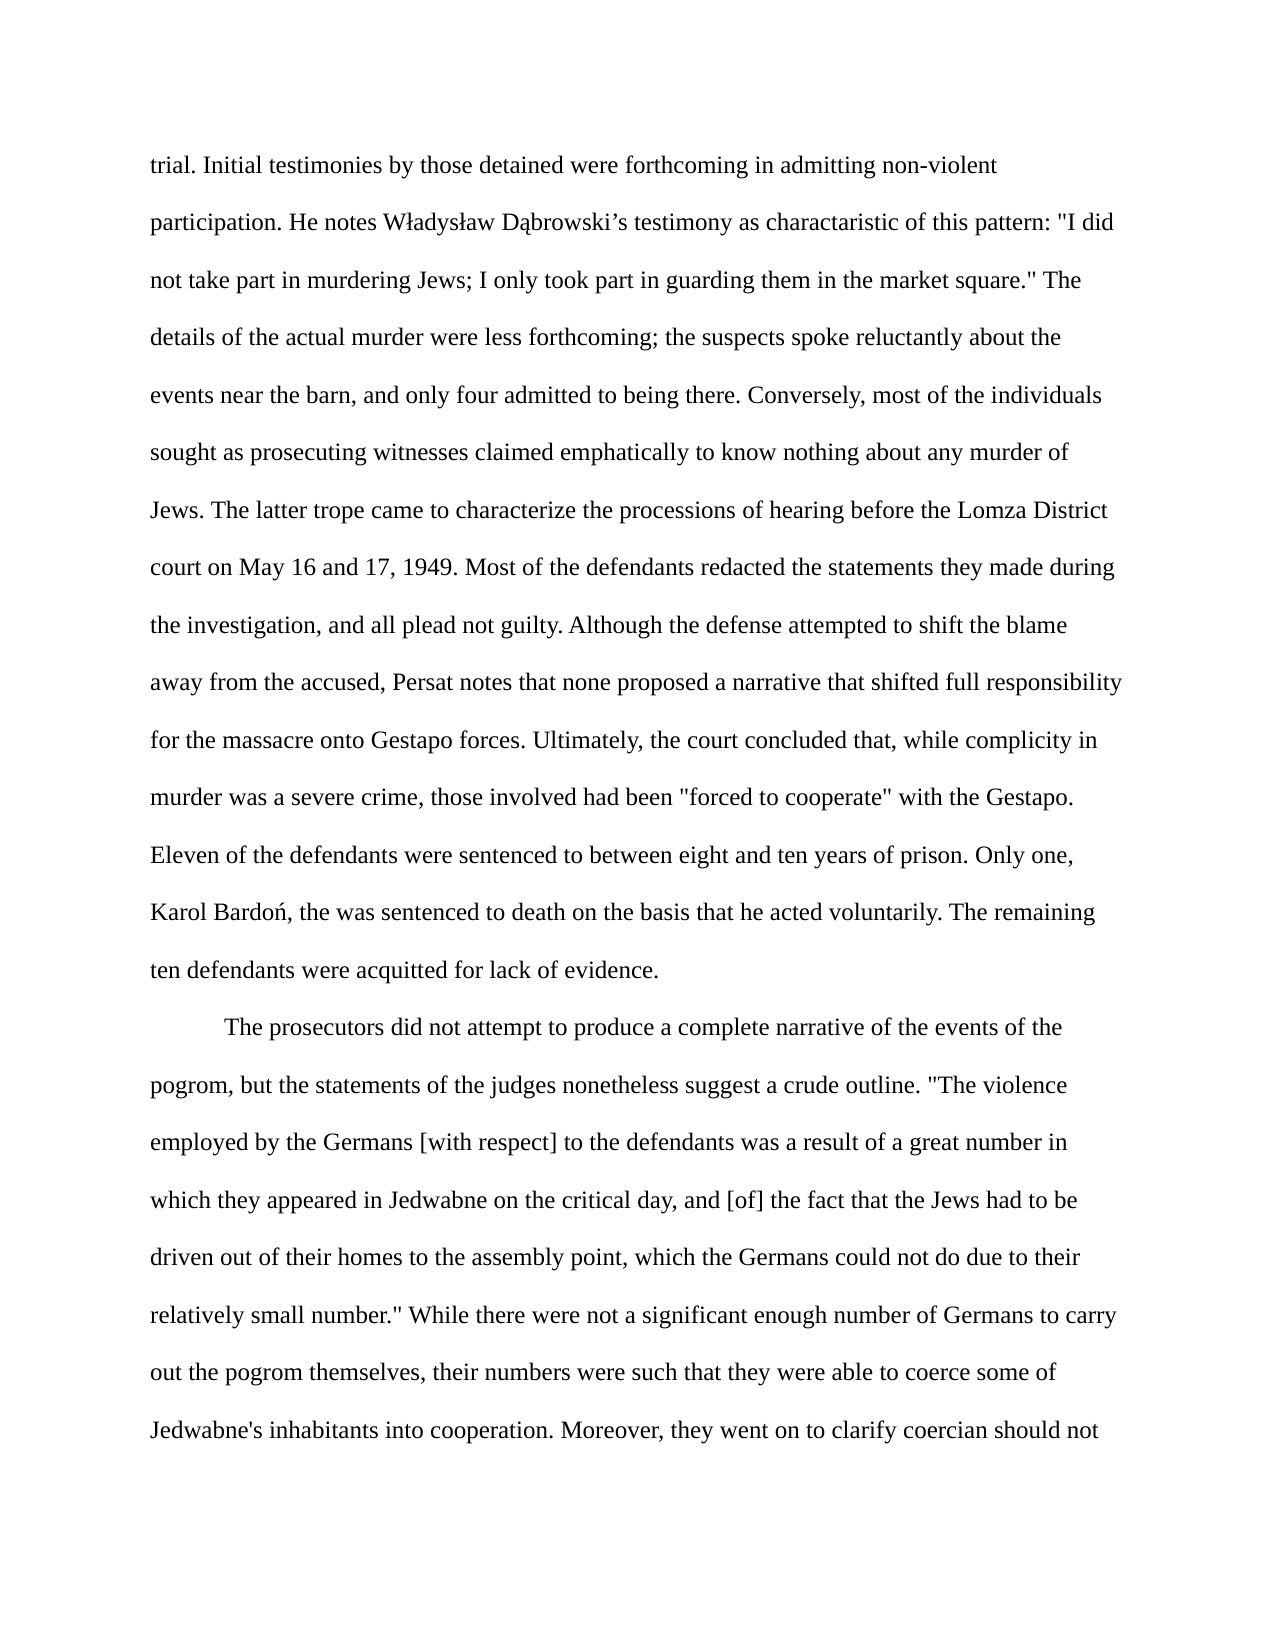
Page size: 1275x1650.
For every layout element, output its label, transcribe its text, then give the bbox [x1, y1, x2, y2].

text The prosecutors did not attempt to produce a complete narrative of the events of the pogrom, but the statements of the judges nonetheless suggest a crude outline. "The violence employed by the Germans [with respect] to the defendants was a result of a great number in which they appeared in Jedwabne on the critical day, and [of] the fact that the Jews had to be driven out of their homes to the assembly point, which the Germans could not do due to their relatively small number." While there were not a significant enough number of Germans to carry out the pogrom themselves, their numbers were such that they were able to coerce some of Jedwabne's inhabitants into cooperation. Moreover, they went on to clarify coercian should not [150, 1012, 1125, 1444]
text trial. Initial testimonies by those detained were forthcoming in admitting non-violent participation. He notes Władysław Dąbrowski’s testimony as charactaristic of this pattern: "I did not take part in murdering Jews; I only took part in guarding them in the market square." The details of the actual murder were less forthcoming; the suspects spoke reluctantly about the events near the barn, and only four admitted to being there. Conversely, most of the individuals sought as prosecuting witnesses claimed emphatically to know nothing about any murder of Jews. The latter trope came to characterize the processions of hearing before the Lomza District court on May 16 and 17, 1949. Most of the defendants redacted the statements they made during the investigation, and all plead not guilty. Although the defense attempted to shift the blame away from the accused, Persat notes that none proposed a narrative that shifted full responsibility for the massacre onto Gestapo forces. Ultimately, the court concluded that, while complicity in murder was a severe crime, those involved had been "forced to cooperate" with the Gestapo. Eleven of the defendants were sentenced to between eight and ten years of prison. Only one, Karol Bardoń, the was sentenced to death on the basis that he acted voluntarily. The remaining ten defendants were acquitted for lack of evidence. [150, 150, 1125, 984]
